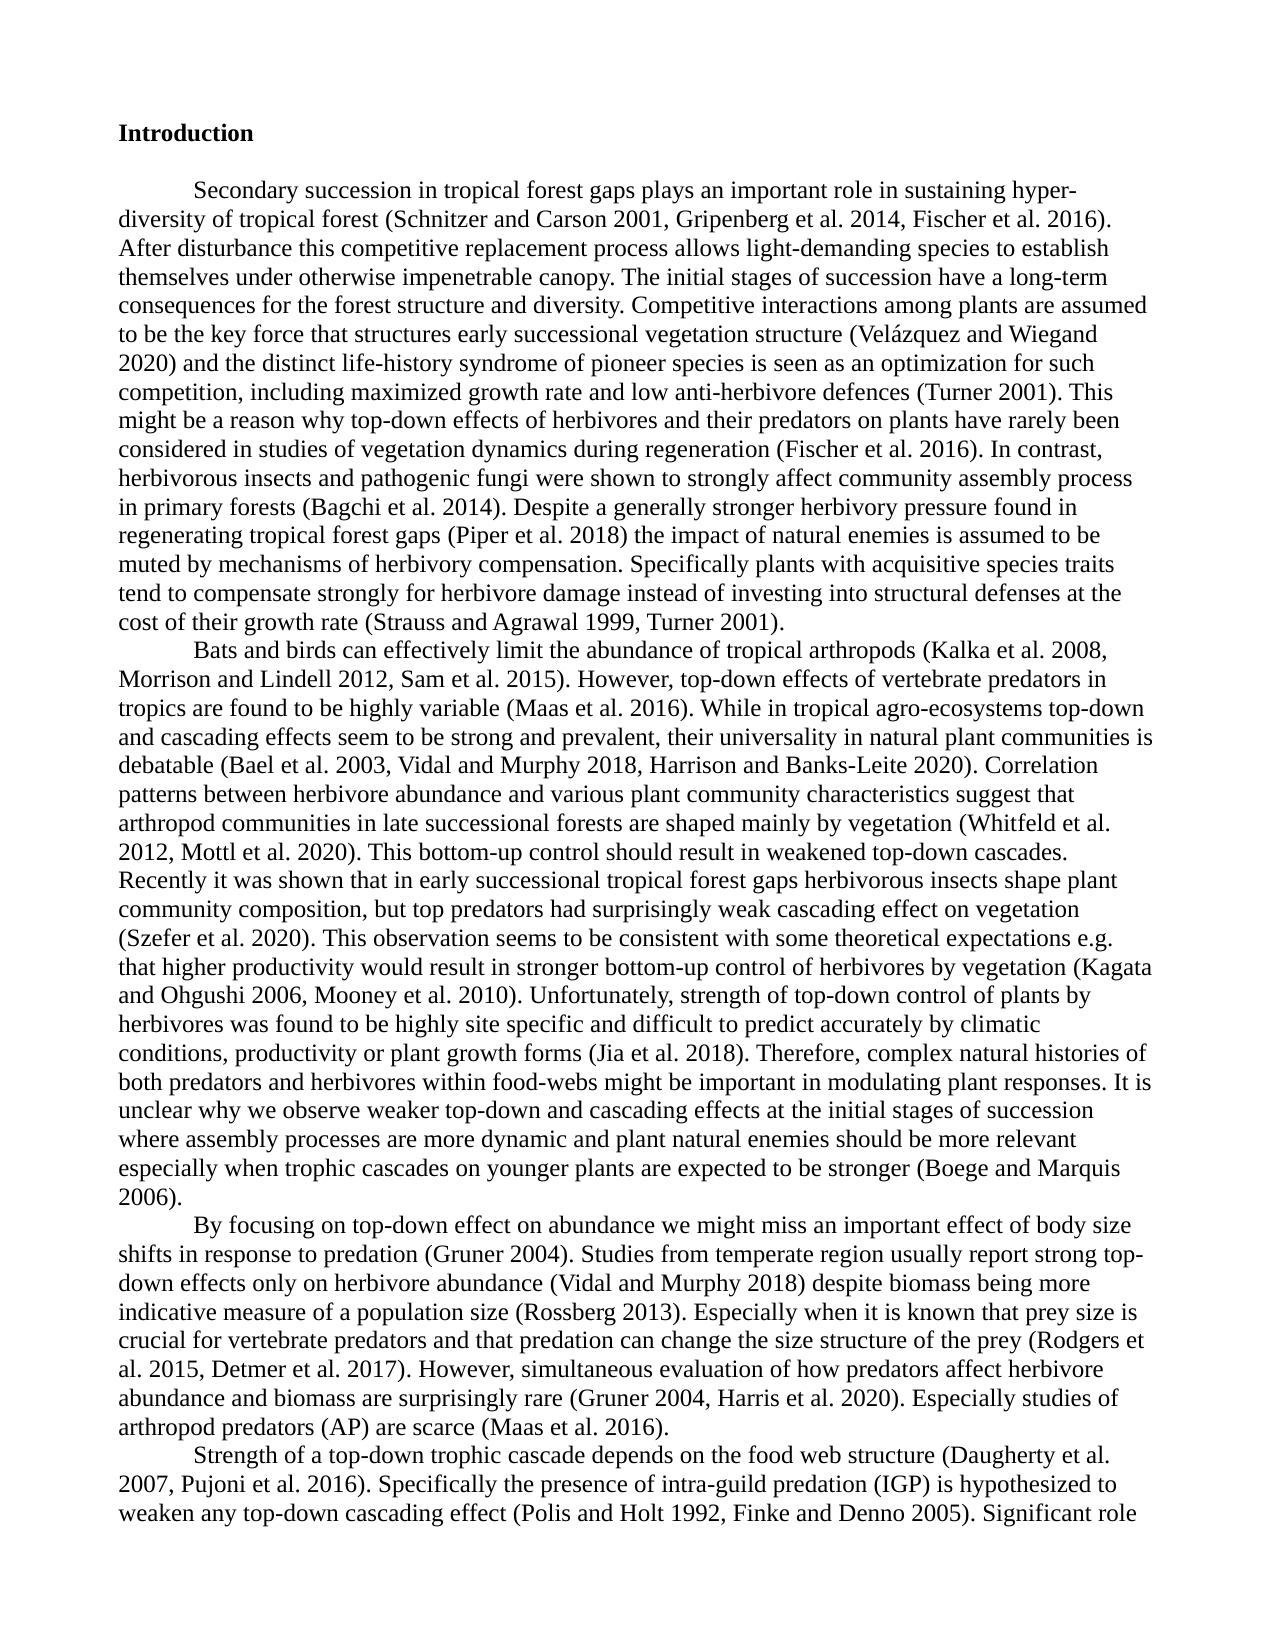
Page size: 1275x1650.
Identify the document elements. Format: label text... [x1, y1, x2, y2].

text Introduction [118, 118, 1157, 147]
text By focusing on top-down effect on abundance we might miss an important effect of body size shifts in response to predation (Gruner 2004). Studies from temperate region usually report strong top-down effects only on herbivore abundance (Vidal and Murphy 2018) despite biomass being more indicative measure of a population size (Rossberg 2013). Especially when it is known that prey size is crucial for vertebrate predators and that predation can change the size structure of the prey (Rodgers et al. 2015, Detmer et al. 2017). However, simultaneous evaluation of how predators affect herbivore abundance and biomass are surprisingly rare (Gruner 2004, Harris et al. 2020). Especially studies of arthropod predators (AP) are scarce (Maas et al. 2016). [118, 1211, 1157, 1441]
text Bats and birds can effectively limit the abundance of tropical arthropods (Kalka et al. 2008, Morrison and Lindell 2012, Sam et al. 2015). However, top-down effects of vertebrate predators in tropics are found to be highly variable (Maas et al. 2016). While in tropical agro-ecosystems top-down and cascading effects seem to be strong and prevalent, their universality in natural plant communities is debatable (Bael et al. 2003, Vidal and Murphy 2018, Harrison and Banks-Leite 2020). Correlation patterns between herbivore abundance and various plant community characteristics suggest that arthropod communities in late successional forests are shaped mainly by vegetation (Whitfeld et al. 2012, Mottl et al. 2020). This bottom-up control should result in weakened top-down cascades. Recently it was shown that in early successional tropical forest gaps herbivorous insects shape plant community composition, but top predators had surprisingly weak cascading effect on vegetation (Szefer et al. 2020). This observation seems to be consistent with some theoretical expectations e.g. that higher productivity would result in stronger bottom-up control of herbivores by vegetation (Kagata and Ohgushi 2006, Mooney et al. 2010). Unfortunately, strength of top-down control of plants by herbivores was found to be highly site specific and difficult to predict accurately by climatic conditions, productivity or plant growth forms (Jia et al. 2018). Therefore, complex natural histories of both predators and herbivores within food-webs might be important in modulating plant responses. It is unclear why we observe weaker top-down and cascading effects at the initial stages of succession where assembly processes are more dynamic and plant natural enemies should be more relevant especially when trophic cascades on younger plants are expected to be stronger (Boege and Marquis 2006). [118, 636, 1157, 1211]
text Secondary succession in tropical forest gaps plays an important role in sustaining hyper-diversity of tropical forest (Schnitzer and Carson 2001, Gripenberg et al. 2014, Fischer et al. 2016). After disturbance this competitive replacement process allows light-demanding species to establish themselves under otherwise impenetrable canopy. The initial stages of succession have a long-term consequences for the forest structure and diversity. Competitive interactions among plants are assumed to be the key force that structures early successional vegetation structure (Velázquez and Wiegand 2020) and the distinct life-history syndrome of pioneer species is seen as an optimization for such competition, including maximized growth rate and low anti-herbivore defences (Turner 2001). This might be a reason why top-down effects of herbivores and their predators on plants have rarely been considered in studies of vegetation dynamics during regeneration (Fischer et al. 2016). In contrast, herbivorous insects and pathogenic fungi were shown to strongly affect community assembly process in primary forests (Bagchi et al. 2014). Despite a generally stronger herbivory pressure found in regenerating tropical forest gaps (Piper et al. 2018) the impact of natural enemies is assumed to be muted by mechanisms of herbivory compensation. Specifically plants with acquisitive species traits tend to compensate strongly for herbivore damage instead of investing into structural defenses at the cost of their growth rate (Strauss and Agrawal 1999, Turner 2001). [118, 176, 1157, 636]
text Strength of a top-down trophic cascade depends on the food web structure (Daugherty et al. 2007, Pujoni et al. 2016). Specifically the presence of intra-guild predation (IGP) is hypothesized to weaken any top-down cascading effect (Polis and Holt 1992, Finke and Denno 2005). Significant role [118, 1441, 1157, 1527]
